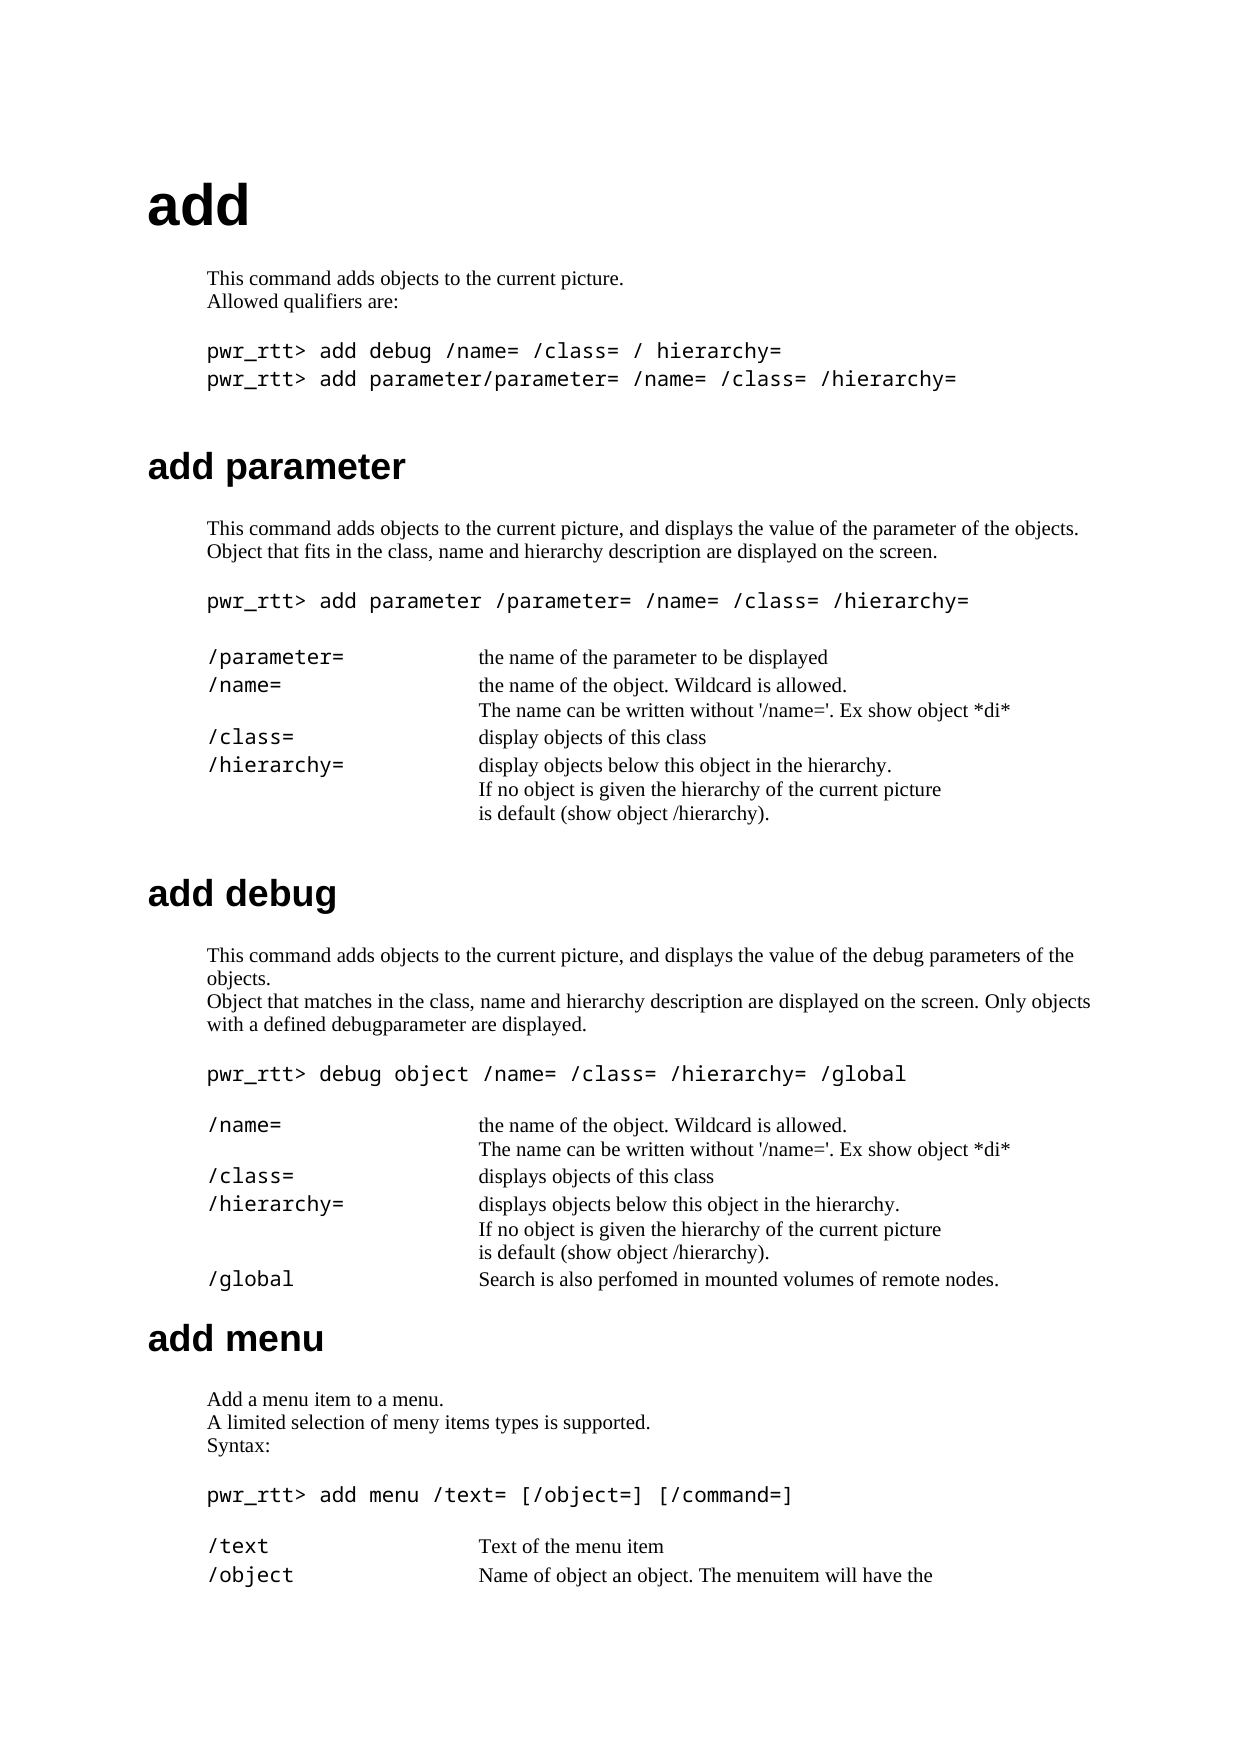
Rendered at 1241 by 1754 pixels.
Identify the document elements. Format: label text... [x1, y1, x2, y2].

text Allowed qualifiers are: [207, 290, 1092, 313]
text This command adds objects to the current picture. [207, 267, 1092, 290]
subtitle add [148, 173, 1092, 238]
text /text Text of the menu item [207, 1532, 1092, 1560]
text The name can be written without '/name='. Ex show object *di* [207, 1138, 1092, 1161]
text /object Name of object an object. The menuitem will have the [207, 1560, 1092, 1588]
text /class= displays objects of this class [207, 1161, 1092, 1189]
text /global Search is also perfomed in mounted volumes of remote nodes. [207, 1264, 1092, 1292]
text Object that matches in the class, name and hierarchy description are displayed on the screen. Only objects with a defined debugparameter are displayed. [207, 990, 1092, 1036]
text /parameter= the name of the parameter to be displayed [207, 642, 1092, 671]
text /hierarchy= display objects below this object in the hierarchy. [207, 750, 1092, 778]
text is default (show object /hierarchy). [207, 1241, 1092, 1264]
text /name= the name of the object. Wildcard is allowed. [207, 1110, 1092, 1138]
text pwr_rtt> add menu /text= [/object=] [/command=] [207, 1480, 1092, 1508]
text is default (show object /hierarchy). [207, 801, 1092, 824]
text pwr_rtt> add parameter/parameter= /name= /class= /hierarchy= [207, 364, 1092, 392]
text This command adds objects to the current picture, and displays the value of the parameter of the objects. [207, 517, 1092, 540]
text /class= display objects of this class [207, 722, 1092, 750]
text If no object is given the hierarchy of the current picture [207, 778, 1092, 801]
subtitle add menu [148, 1317, 1092, 1359]
text A limited selection of meny items types is supported. [207, 1411, 1092, 1434]
text pwr_rtt> add parameter /parameter= /name= /class= /hierarchy= [207, 586, 1092, 614]
subtitle add parameter [148, 446, 1092, 488]
text Object that fits in the class, name and hierarchy description are displayed on the screen. [207, 540, 1092, 563]
subtitle add debug [148, 872, 1092, 914]
text pwr_rtt> debug object /name= /class= /hierarchy= /global [207, 1059, 1092, 1087]
text /name= the name of the object. Wildcard is allowed. [207, 671, 1092, 699]
text Syntax: [207, 1434, 1092, 1457]
text Add a menu item to a menu. [207, 1388, 1092, 1411]
text pwr_rtt> add debug /name= /class= / hierarchy= [207, 336, 1092, 364]
text /hierarchy= displays objects below this object in the hierarchy. [207, 1189, 1092, 1218]
text This command adds objects to the current picture, and displays the value of the debug parameters of the objects. [207, 944, 1092, 990]
text If no object is given the hierarchy of the current picture [207, 1218, 1092, 1241]
text The name can be written without '/name='. Ex show object *di* [207, 699, 1092, 722]
